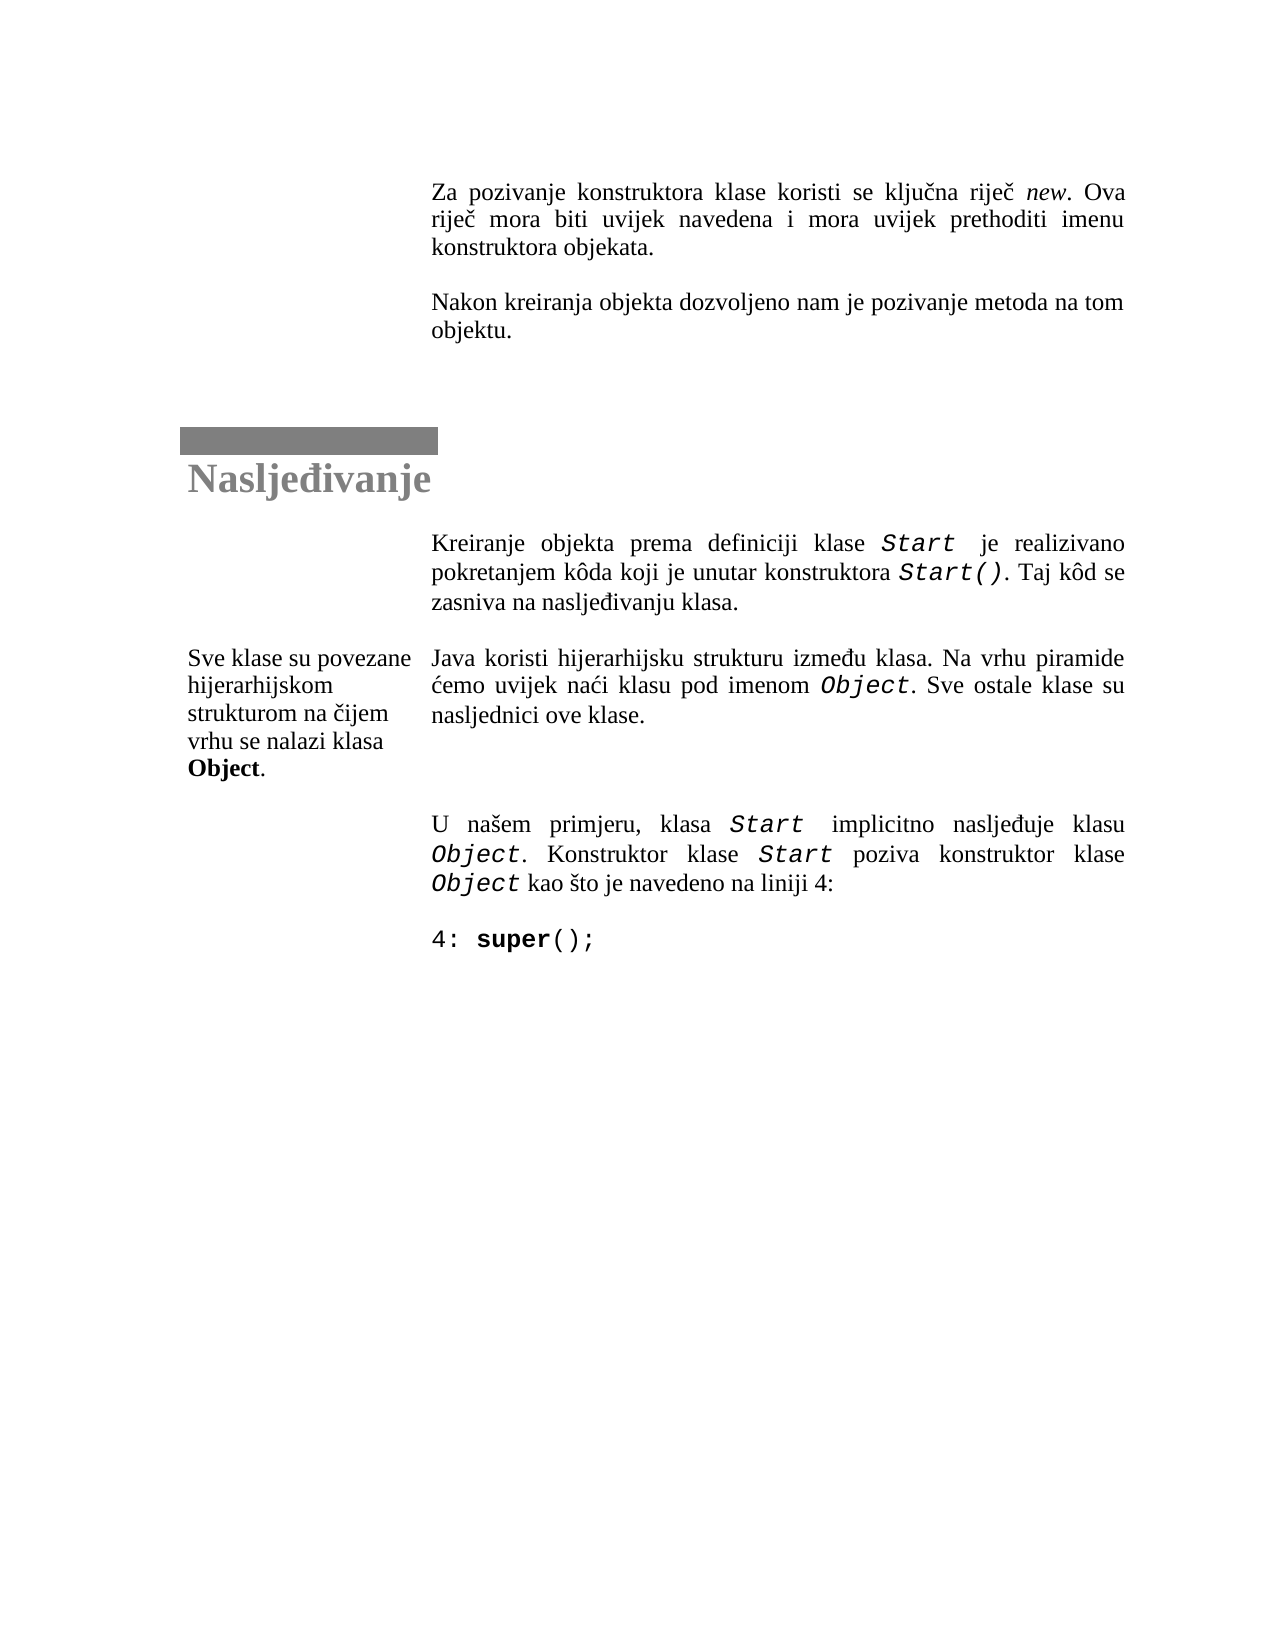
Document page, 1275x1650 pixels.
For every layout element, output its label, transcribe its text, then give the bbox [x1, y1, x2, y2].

subtitle Nasljeđivanje [187, 455, 1087, 501]
table_header Za pozivanje konstruktora klase koristi se ključna riječ new. Ova riječ mora biti uvijek navedena i mora uvijek prethoditi imenu konstruktora objekata. [424, 178, 1132, 261]
table_cell [180, 955, 424, 983]
table_header Sve klase su povezane hijerarhijskom strukturom na čijem vrhu se nalazi klasa Object. [180, 644, 424, 782]
table_header Nakon kreiranja objekta dozvoljeno nam je pozivanje metoda na tom objektu. [424, 289, 1132, 344]
table_cell [424, 955, 1132, 983]
table_header [180, 427, 438, 455]
table_header Java koristi hijerarhijsku strukturu između klasa. Na vrhu piramide ćemo uvijek naći klasu pod imenom Object. Sve ostale klase su nasljednici ove klase. [424, 644, 1132, 782]
table_header U našem primjeru, klasa Start implicitno nasljeđuje klasu Object. Konstruktor klase Start poziva konstruktor klase Object kao što je navedeno na liniji 4: 4: super(); [424, 810, 1132, 955]
table_header Kreiranje objekta prema definiciji klase Start je realizivano pokretanjem kôda koji je unutar konstruktora Start(). Taj kôd se zasniva na nasljeđivanju klasa. [424, 529, 1132, 616]
table_header [180, 529, 424, 616]
table_header [180, 810, 424, 955]
table_header [180, 289, 424, 344]
table_header [180, 178, 424, 261]
